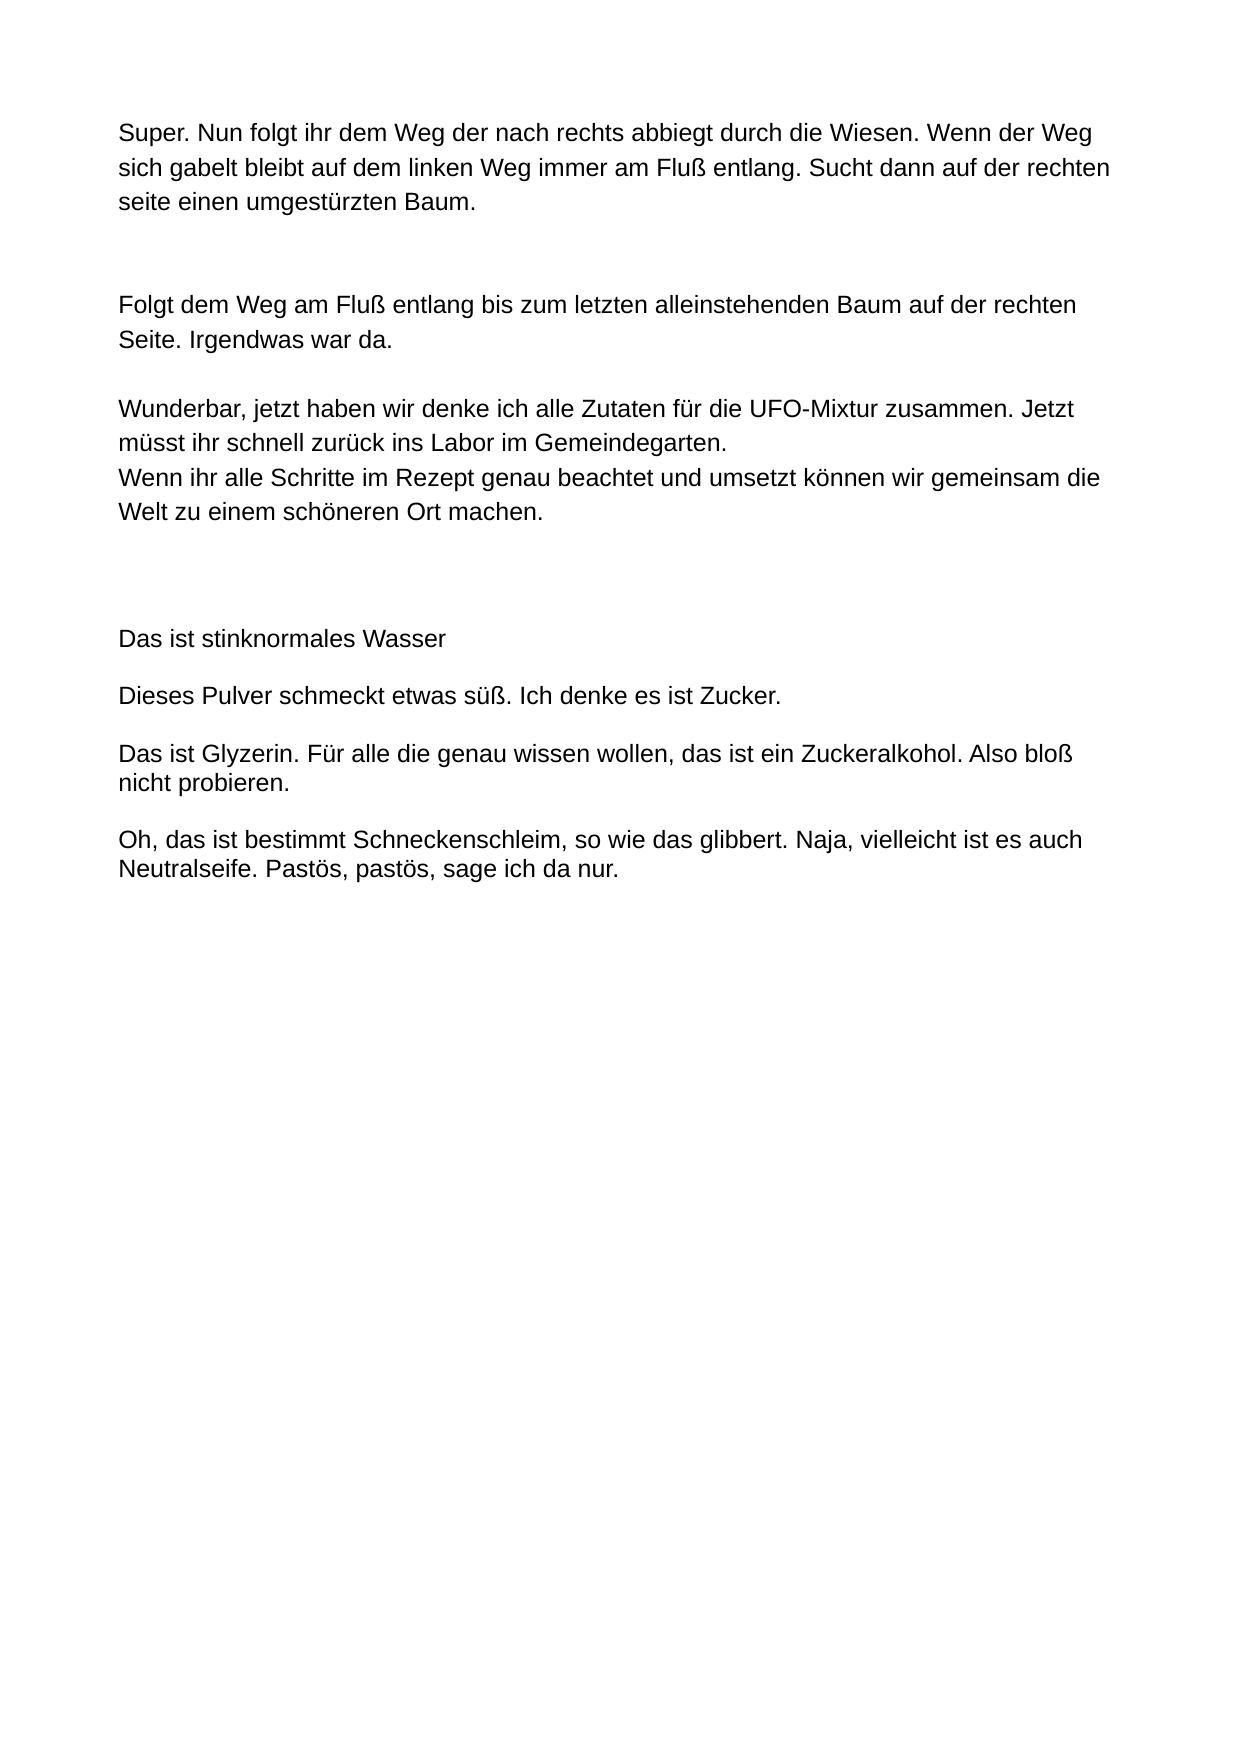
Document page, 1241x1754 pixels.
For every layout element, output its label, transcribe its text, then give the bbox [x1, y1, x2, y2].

text Das ist Glyzerin. Für alle die genau wissen wollen, das ist ein Zuckeralkohol. Also bloß nicht probieren. [118, 739, 1122, 796]
text Folgt dem Weg am Fluß entlang bis zum letzten alleinstehenden Baum auf der rechten Seite. Irgendwas war da. [118, 291, 1122, 354]
text Super. Nun folgt ihr dem Weg der nach rechts abbiegt durch die Wiesen. Wenn der Weg sich gabelt bleibt auf dem linken Weg immer am Fluß entlang. Sucht dann auf der rechten seite einen umgestürzten Baum. [118, 118, 1122, 216]
text Oh, das ist bestimmt Schneckenschleim, so wie das glibbert. Naja, vielleicht ist es auch Neutralseife. Pastös, pastös, sage ich da nur. [118, 825, 1122, 883]
text Dieses Pulver schmeckt etwas süß. Ich denke es ist Zucker. [118, 681, 1122, 710]
text Wunderbar, jetzt haben wir denke ich alle Zutaten für die UFO-Mixtur zusammen. Jetzt müsst ihr schnell zurück ins Labor im Gemeindegarten. [118, 394, 1122, 457]
text Das ist stinknormales Wasser [118, 624, 1122, 653]
text Wenn ihr alle Schritte im Rezept genau beachtet und umsetzt können wir gemeinsam die Welt zu einem schöneren Ort machen. [118, 463, 1122, 526]
